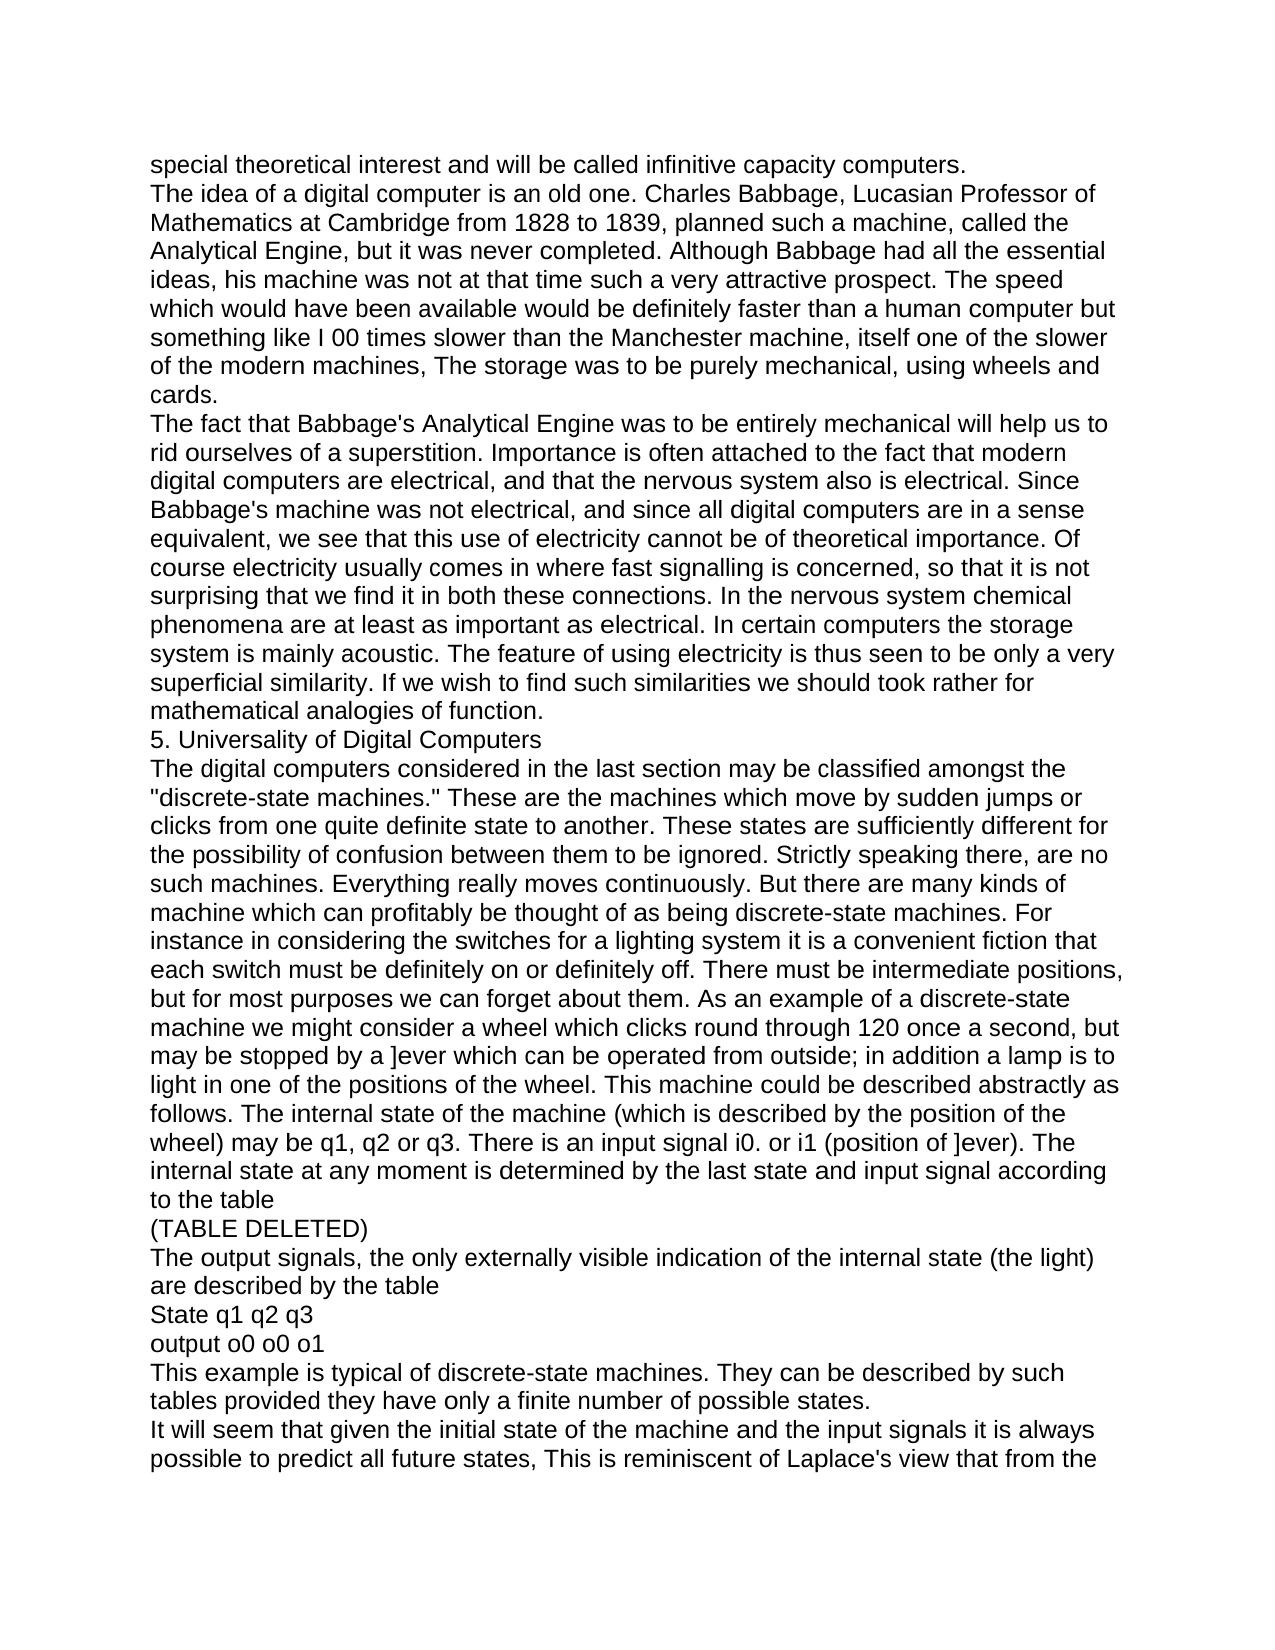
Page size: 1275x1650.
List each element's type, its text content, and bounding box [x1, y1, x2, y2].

text 5. Universality of Digital Computers [150, 725, 1125, 754]
text The output signals, the only externally visible indication of the internal state (the light) are described by the table [150, 1242, 1125, 1300]
text special theoretical interest and will be called infinitive capacity computers. [150, 150, 1125, 179]
text State q1 q2 q3 [150, 1300, 1125, 1329]
text output o0 o0 o1 [150, 1329, 1125, 1357]
text The idea of a digital computer is an old one. Charles Babbage, Lucasian Professor of Mathematics at Cambridge from 1828 to 1839, planned such a machine, called the Analytical Engine, but it was never completed. Although Babbage had all the essential ideas, his machine was not at that time such a very attractive prospect. The speed which would have been available would be definitely faster than a human computer but something like I 00 times slower than the Manchester machine, itself one of the slower of the modern machines, The storage was to be purely mechanical, using wheels and cards. [150, 179, 1125, 409]
text It will seem that given the initial state of the machine and the input signals it is always possible to predict all future states, This is reminiscent of Laplace's view that from the [150, 1415, 1125, 1472]
text The fact that Babbage's Analytical Engine was to be entirely mechanical will help us to rid ourselves of a superstition. Importance is often attached to the fact that modern digital computers are electrical, and that the nervous system also is electrical. Since Babbage's machine was not electrical, and since all digital computers are in a sense equivalent, we see that this use of electricity cannot be of theoretical importance. Of course electricity usually comes in where fast signalling is concerned, so that it is not surprising that we find it in both these connections. In the nervous system chemical phenomena are at least as important as electrical. In certain computers the storage system is mainly acoustic. The feature of using electricity is thus seen to be only a very superficial similarity. If we wish to find such similarities we should took rather for mathematical analogies of function. [150, 409, 1125, 725]
text (TABLE DELETED) [150, 1214, 1125, 1242]
text This example is typical of discrete-state machines. They can be described by such tables provided they have only a finite number of possible states. [150, 1357, 1125, 1415]
text The digital computers considered in the last section may be classified amongst the "discrete-state machines." These are the machines which move by sudden jumps or clicks from one quite definite state to another. These states are sufficiently different for the possibility of confusion between them to be ignored. Strictly speaking there, are no such machines. Everything really moves continuously. But there are many kinds of machine which can profitably be thought of as being discrete-state machines. For instance in considering the switches for a lighting system it is a convenient fiction that each switch must be definitely on or definitely off. There must be intermediate positions, but for most purposes we can forget about them. As an example of a discrete-state machine we might consider a wheel which clicks round through 120 once a second, but may be stopped by a ]ever which can be operated from outside; in addition a lamp is to light in one of the positions of the wheel. This machine could be described abstractly as follows. The internal state of the machine (which is described by the position of the wheel) may be q1, q2 or q3. There is an input signal i0. or i1 (position of ]ever). The internal state at any moment is determined by the last state and input signal according to the table [150, 754, 1125, 1214]
